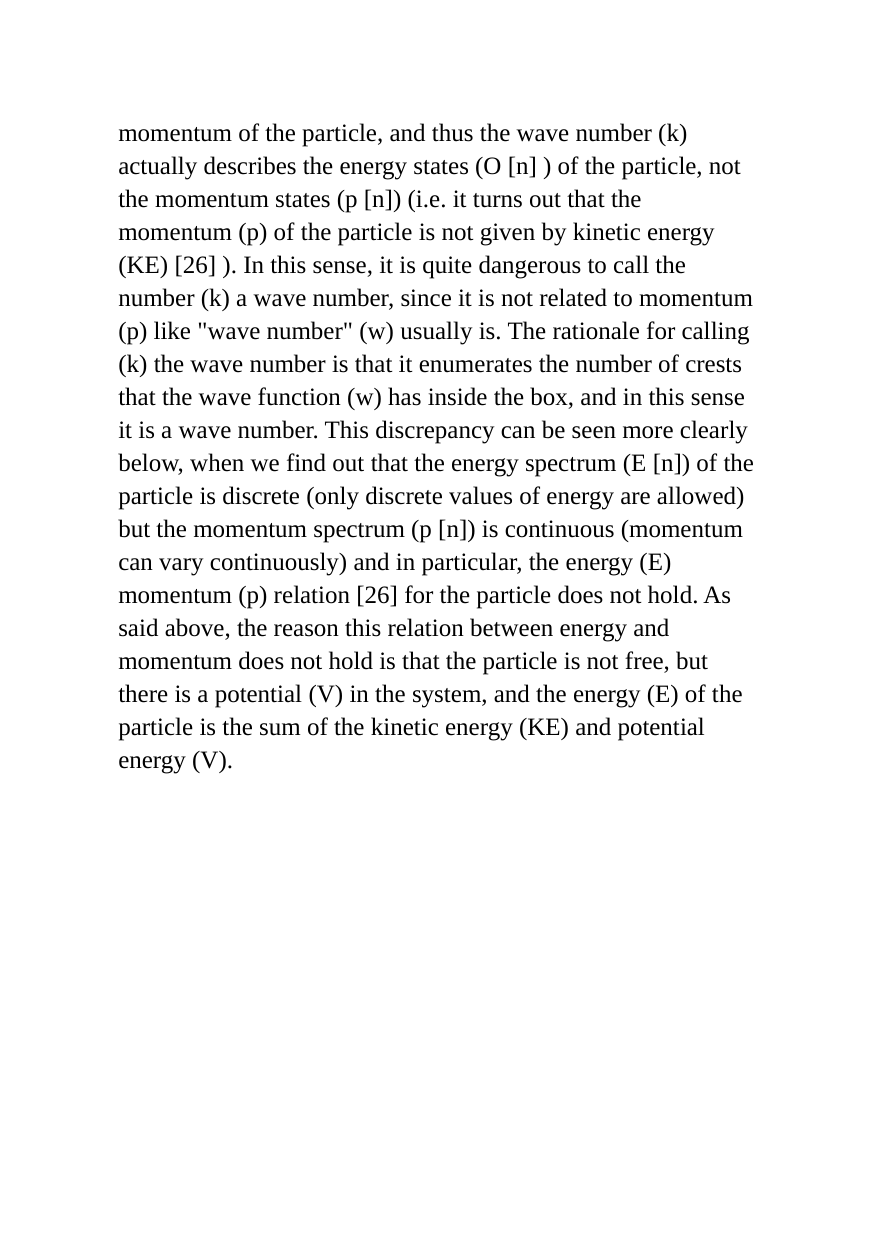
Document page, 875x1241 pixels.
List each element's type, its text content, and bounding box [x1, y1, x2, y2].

text momentum of the particle, and thus the wave number (k) actually describes the energy states (O [n] ) of the particle, not the momentum states (p [n]) (i.e. it turns out that the momentum (p) of the particle is not given by kinetic energy (KE) [26] ). In this sense, it is quite dangerous to call the number (k) a wave number, since it is not related to momentum (p) like "wave number" (w) usually is. The rationale for calling (k) the wave number is that it enumerates the number of crests that the wave function (w) has inside the box, and in this sense it is a wave number. This discrepancy can be seen more clearly below, when we find out that the energy spectrum (E [n]) of the particle is discrete (only discrete values of energy are allowed) but the momentum spectrum (p [n]) is continuous (momentum can vary continuously) and in particular, the energy (E) momentum (p) relation [26] for the particle does not hold. As said above, the reason this relation between energy and momentum does not hold is that the particle is not free, but there is a potential (V) in the system, and the energy (E) of the particle is the sum of the kinetic energy (KE) and potential energy (V). [118, 118, 756, 774]
